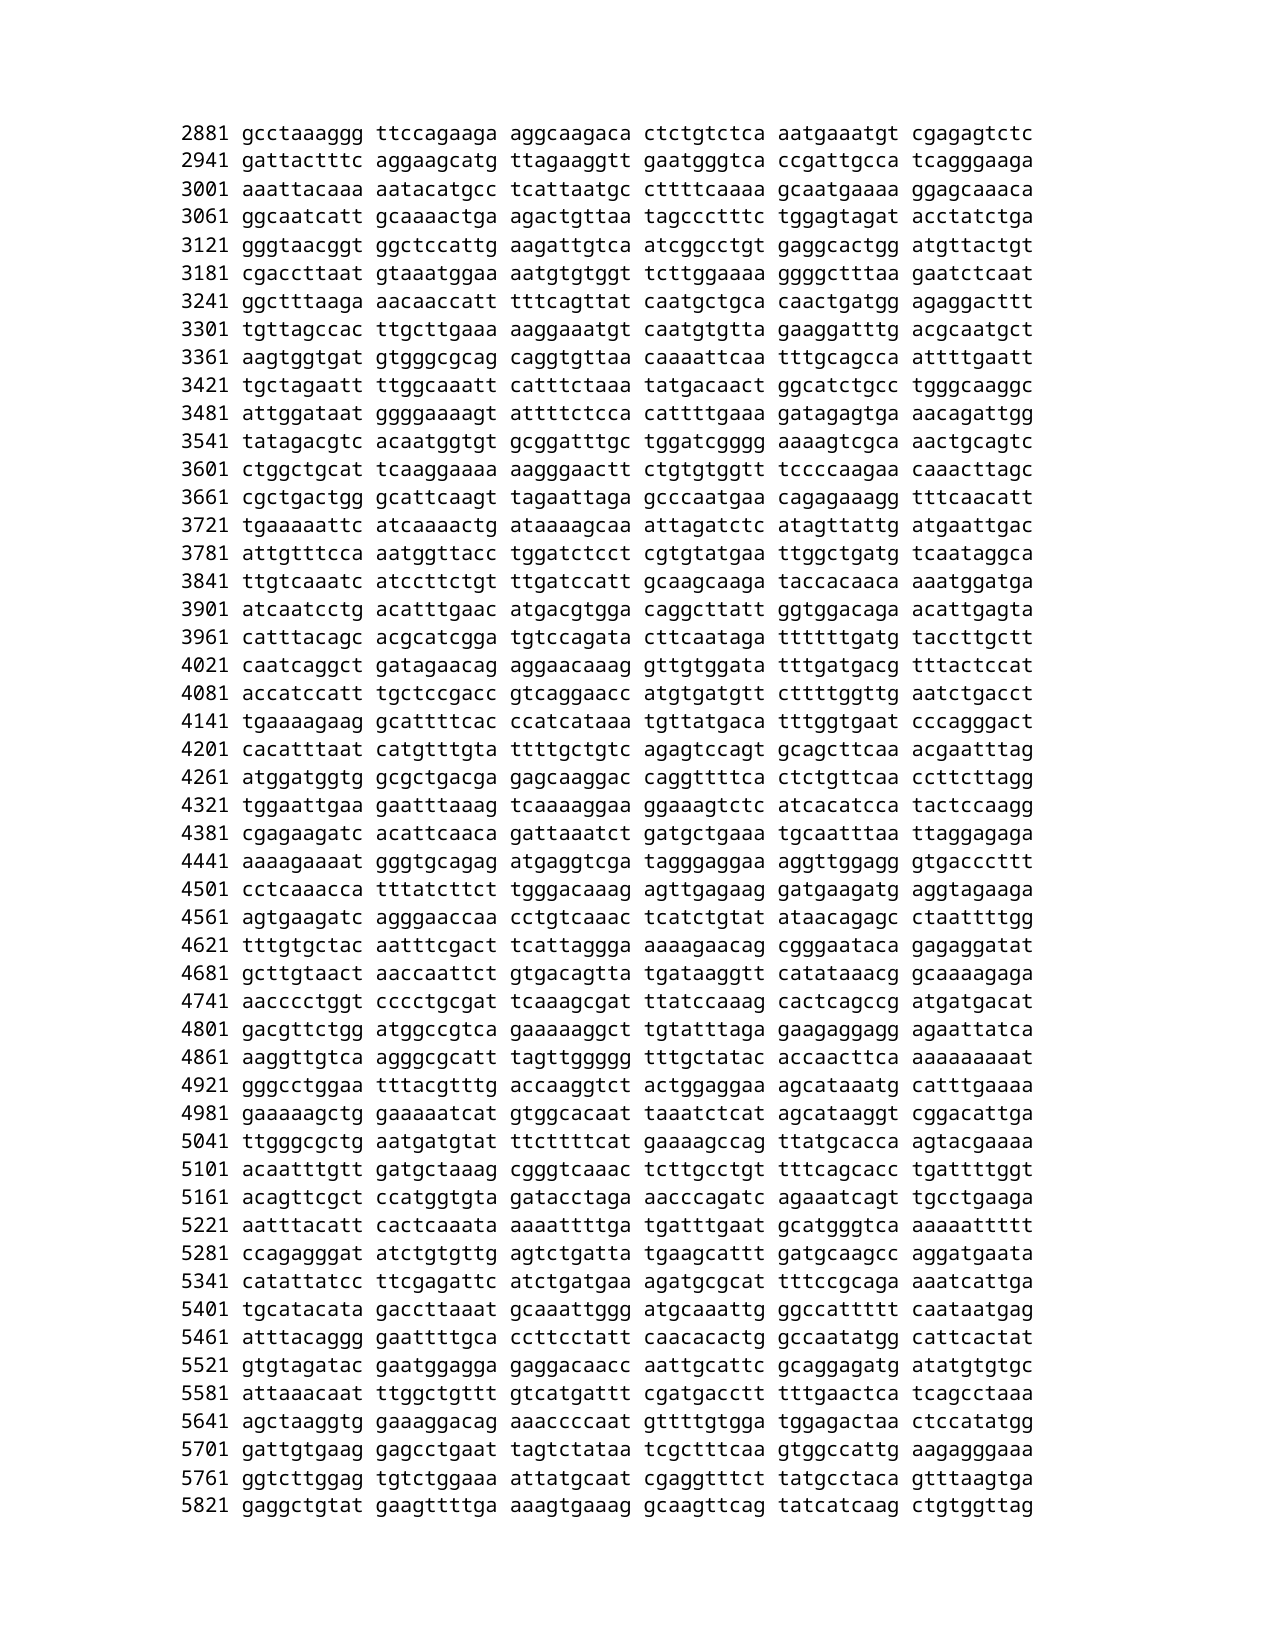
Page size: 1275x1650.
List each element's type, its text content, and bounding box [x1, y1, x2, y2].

text 4921 gggcctggaa tttacgtttg accaaggtct actggaggaa agcataaatg catttgaaaa [118, 1071, 1157, 1099]
text 4441 aaaagaaaat gggtgcagag atgaggtcga tagggaggaa aggttggagg gtgacccttt [118, 847, 1157, 875]
text 3361 aagtggtgat gtgggcgcag caggtgttaa caaaattcaa tttgcagcca attttgaatt [118, 342, 1157, 370]
text 3961 catttacagc acgcatcgga tgtccagata cttcaataga ttttttgatg taccttgctt [118, 622, 1157, 651]
text 4981 gaaaaagctg gaaaaatcat gtggcacaat taaatctcat agcataaggt cggacattga [118, 1099, 1157, 1127]
text 5401 tgcatacata gaccttaaat gcaaattggg atgcaaattg ggccattttt caataatgag [118, 1295, 1157, 1323]
text 5641 agctaaggtg gaaaggacag aaaccccaat gttttgtgga tggagactaa ctccatatgg [118, 1407, 1157, 1435]
text 4861 aaggttgtca agggcgcatt tagttggggg tttgctatac accaacttca aaaaaaaaat [118, 1043, 1157, 1071]
text 5341 catattatcc ttcgagattc atctgatgaa agatgcgcat tttccgcaga aaatcattga [118, 1267, 1157, 1295]
text 4201 cacatttaat catgtttgta ttttgctgtc agagtccagt gcagcttcaa acgaatttag [118, 734, 1157, 763]
text 5701 gattgtgaag gagcctgaat tagtctataa tcgctttcaa gtggccattg aagagggaaa [118, 1435, 1157, 1463]
text 3541 tatagacgtc acaatggtgt gcggatttgc tggatcgggg aaaagtcgca aactgcagtc [118, 426, 1157, 454]
text 4561 agtgaagatc agggaaccaa cctgtcaaac tcatctgtat ataacagagc ctaattttgg [118, 903, 1157, 931]
text 4501 cctcaaacca tttatcttct tgggacaaag agttgagaag gatgaagatg aggtagaaga [118, 875, 1157, 903]
text 5041 ttgggcgctg aatgatgtat ttcttttcat gaaaagccag ttatgcacca agtacgaaaa [118, 1127, 1157, 1155]
text 3181 cgaccttaat gtaaatggaa aatgtgtggt tcttggaaaa ggggctttaa gaatctcaat [118, 258, 1157, 286]
text 5101 acaatttgtt gatgctaaag cgggtcaaac tcttgcctgt tttcagcacc tgattttggt [118, 1155, 1157, 1183]
text 3661 cgctgactgg gcattcaagt tagaattaga gcccaatgaa cagagaaagg tttcaacatt [118, 482, 1157, 510]
text 3121 gggtaacggt ggctccattg aagattgtca atcggcctgt gaggcactgg atgttactgt [118, 230, 1157, 258]
text 3481 attggataat ggggaaaagt attttctcca cattttgaaa gatagagtga aacagattgg [118, 398, 1157, 426]
text 2941 gattactttc aggaagcatg ttagaaggtt gaatgggtca ccgattgcca tcagggaaga [118, 146, 1157, 174]
text 5521 gtgtagatac gaatggagga gaggacaacc aattgcattc gcaggagatg atatgtgtgc [118, 1351, 1157, 1379]
text 5461 atttacaggg gaattttgca ccttcctatt caacacactg gccaatatgg cattcactat [118, 1323, 1157, 1351]
text 4141 tgaaaagaag gcattttcac ccatcataaa tgttatgaca tttggtgaat cccagggact [118, 707, 1157, 734]
text 3061 ggcaatcatt gcaaaactga agactgttaa tagccctttc tggagtagat acctatctga [118, 202, 1157, 230]
text 5581 attaaacaat ttggctgttt gtcatgattt cgatgacctt tttgaactca tcagcctaaa [118, 1379, 1157, 1407]
text 5761 ggtcttggag tgtctggaaa attatgcaat cgaggtttct tatgcctaca gtttaagtga [118, 1463, 1157, 1491]
text 3001 aaattacaaa aatacatgcc tcattaatgc cttttcaaaa gcaatgaaaa ggagcaaaca [118, 174, 1157, 202]
text 3781 attgtttcca aatggttacc tggatctcct cgtgtatgaa ttggctgatg tcaataggca [118, 538, 1157, 566]
text 4081 accatccatt tgctccgacc gtcaggaacc atgtgatgtt cttttggttg aatctgacct [118, 678, 1157, 707]
text 3601 ctggctgcat tcaaggaaaa aagggaactt ctgtgtggtt tccccaagaa caaacttagc [118, 454, 1157, 482]
text 4261 atggatggtg gcgctgacga gagcaaggac caggttttca ctctgttcaa ccttcttagg [118, 763, 1157, 791]
text 4021 caatcaggct gatagaacag aggaacaaag gttgtggata tttgatgacg tttactccat [118, 651, 1157, 678]
text 3241 ggctttaaga aacaaccatt tttcagttat caatgctgca caactgatgg agaggacttt [118, 286, 1157, 314]
text 5221 aatttacatt cactcaaata aaaattttga tgatttgaat gcatgggtca aaaaattttt [118, 1211, 1157, 1239]
text 3301 tgttagccac ttgcttgaaa aaggaaatgt caatgtgtta gaaggatttg acgcaatgct [118, 314, 1157, 342]
text 5281 ccagagggat atctgtgttg agtctgatta tgaagcattt gatgcaagcc aggatgaata [118, 1239, 1157, 1267]
text 4681 gcttgtaact aaccaattct gtgacagtta tgataaggtt catataaacg gcaaaagaga [118, 959, 1157, 987]
text 4801 gacgttctgg atggccgtca gaaaaaggct tgtatttaga gaagaggagg agaattatca [118, 1015, 1157, 1043]
text 3421 tgctagaatt ttggcaaatt catttctaaa tatgacaact ggcatctgcc tgggcaaggc [118, 370, 1157, 398]
text 4621 tttgtgctac aatttcgact tcattaggga aaaagaacag cgggaataca gagaggatat [118, 931, 1157, 959]
text 2881 gcctaaaggg ttccagaaga aggcaagaca ctctgtctca aatgaaatgt cgagagtctc [118, 118, 1157, 146]
text 5161 acagttcgct ccatggtgta gatacctaga aacccagatc agaaatcagt tgcctgaaga [118, 1183, 1157, 1211]
text 4741 aacccctggt cccctgcgat tcaaagcgat ttatccaaag cactcagccg atgatgacat [118, 987, 1157, 1015]
text 3721 tgaaaaattc atcaaaactg ataaaagcaa attagatctc atagttattg atgaattgac [118, 510, 1157, 538]
text 3901 atcaatcctg acatttgaac atgacgtgga caggcttatt ggtggacaga acattgagta [118, 594, 1157, 622]
text 3841 ttgtcaaatc atccttctgt ttgatccatt gcaagcaaga taccacaaca aaatggatga [118, 566, 1157, 594]
text 4321 tggaattgaa gaatttaaag tcaaaaggaa ggaaagtctc atcacatcca tactccaagg [118, 791, 1157, 819]
text 5821 gaggctgtat gaagttttga aaagtgaaag gcaagttcag tatcatcaag ctgtggttag [118, 1491, 1157, 1519]
text 4381 cgagaagatc acattcaaca gattaaatct gatgctgaaa tgcaatttaa ttaggagaga [118, 819, 1157, 847]
